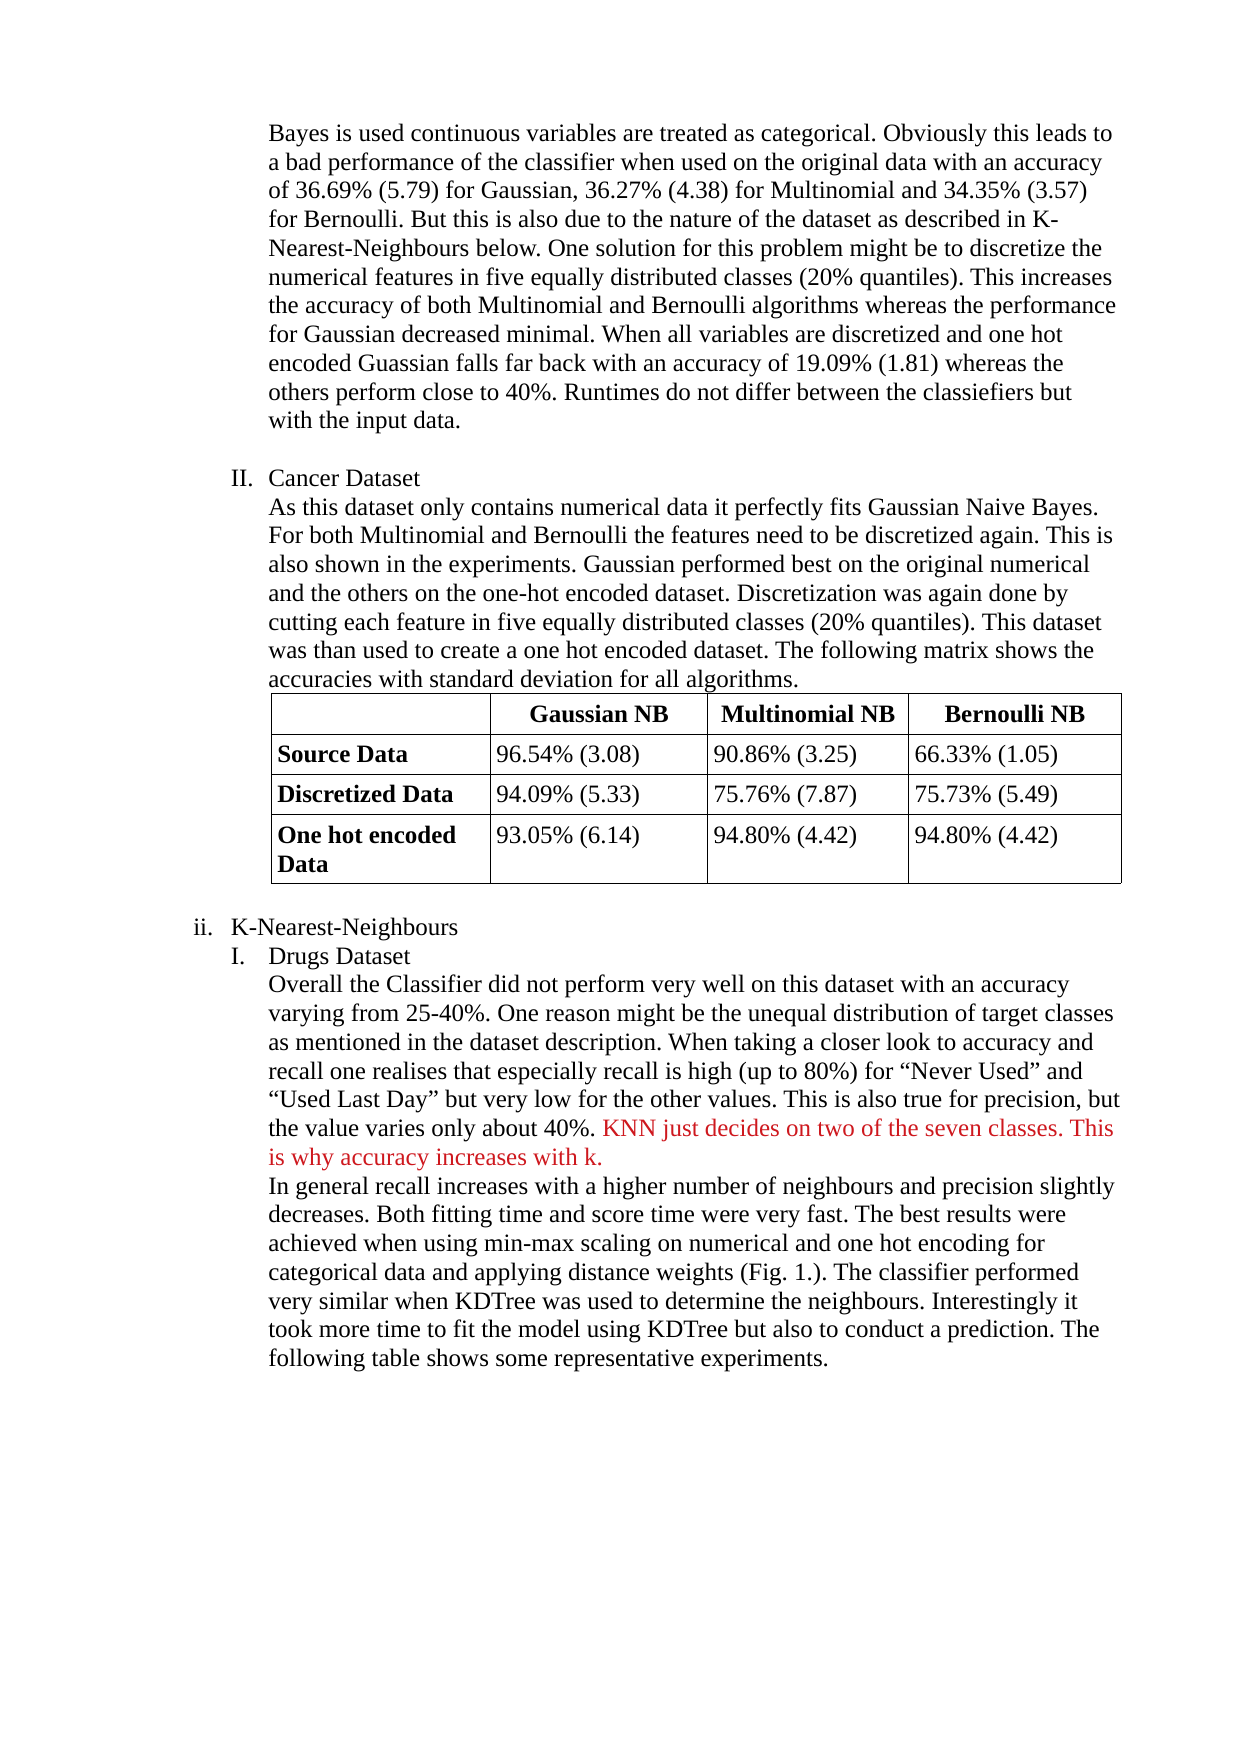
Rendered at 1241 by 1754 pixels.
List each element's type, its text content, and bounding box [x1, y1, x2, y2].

table_header [272, 694, 490, 733]
table_header Gaussian NB [491, 694, 707, 733]
list K-Nearest-Neighbours [193, 912, 1122, 941]
table_cell 75.73% (5.49) [909, 775, 1121, 814]
list As this dataset only contains numerical data it perfectly fits Gaussian Naive Bayes. For both Multinomial and Bernoulli the features need to be discretized again. This is also shown in the experiments. Gaussian performed best on the original numerical and the others on the one-hot encoded dataset. Discretization was again done by cutting each feature in five equally distributed classes (20% quantiles). This dataset was than used to create a one hot encoded dataset. The following matrix shows the accuracies with standard deviation for all algorithms. [231, 492, 1122, 693]
list Overall the Classifier did not perform very well on this dataset with an accuracy varying from 25-40%. One reason might be the unequal distribution of target classes as mentioned in the dataset description. When taking a closer look to accuracy and recall one realises that especially recall is high (up to 80%) for “Never Used” and “Used Last Day” but very low for the other values. This is also true for precision, but the value varies only about 40%. KNN just decides on two of the seven classes. This is why accuracy increases with k. [231, 969, 1122, 1171]
table_cell 66.33% (1.05) [909, 735, 1121, 774]
table_cell 94.09% (5.33) [491, 775, 707, 814]
table_cell Source Data [272, 735, 490, 774]
table_cell One hot encoded Data [272, 815, 490, 883]
table_cell Discretized Data [272, 775, 490, 814]
table_cell 90.86% (3.25) [708, 735, 908, 774]
table_cell 93.05% (6.14) [491, 815, 707, 883]
table_cell 94.80% (4.42) [708, 815, 908, 883]
list Bayes is used continuous variables are treated as categorical. Obviously this leads to a bad performance of the classifier when used on the original data with an accuracy of 36.69% (5.79) for Gaussian, 36.27% (4.38) for Multinomial and 34.35% (3.57) for Bernoulli. But this is also due to the nature of the dataset as described in K-Nearest-Neighbours below. One solution for this problem might be to discretize the numerical features in five equally distributed classes (20% quantiles). This increases the accuracy of both Multinomial and Bernoulli algorithms whereas the performance for Gaussian decreased minimal. When all variables are discretized and one hot encoded Guassian falls far back with an accuracy of 19.09% (1.81) whereas the others perform close to 40%. Runtimes do not differ between the classiefiers but with the input data. [231, 118, 1122, 434]
list Drugs Dataset [231, 941, 1122, 969]
list Cancer Dataset [231, 463, 1122, 492]
table_cell 94.80% (4.42) [909, 815, 1121, 883]
table_header Bernoulli NB [909, 694, 1121, 733]
table_header Multinomial NB [708, 694, 908, 733]
table_cell 75.76% (7.87) [708, 775, 908, 814]
table_cell 96.54% (3.08) [491, 735, 707, 774]
list In general recall increases with a higher number of neighbours and precision slightly decreases. Both fitting time and score time were very fast. The best results were achieved when using min-max scaling on numerical and one hot encoding for categorical data and applying distance weights (Fig. 1.). The classifier performed very similar when KDTree was used to determine the neighbours. Interestingly it took more time to fit the model using KDTree but also to conduct a prediction. The following table shows some representative experiments. [231, 1171, 1122, 1372]
